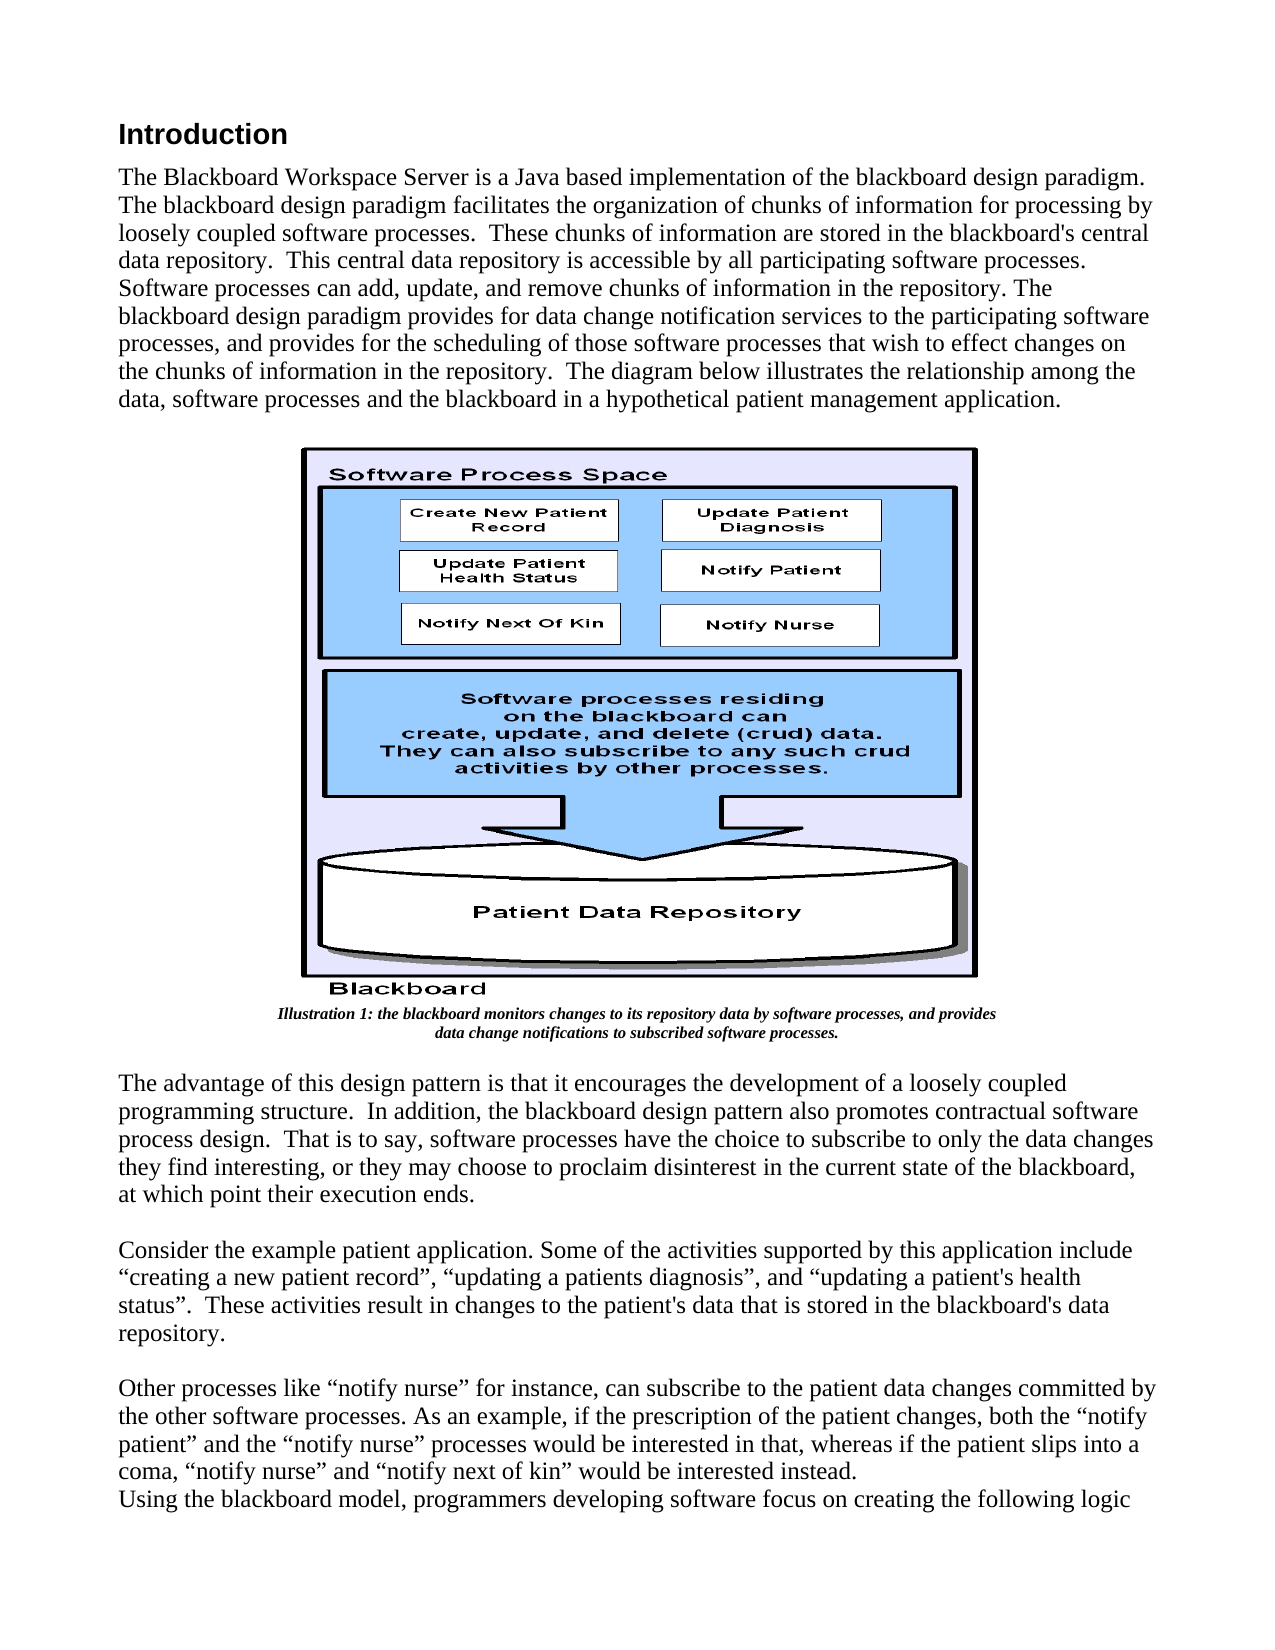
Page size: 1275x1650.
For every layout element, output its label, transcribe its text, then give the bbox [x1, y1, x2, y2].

text The Blackboard Workspace Server is a Java based implementation of the blackboard design paradigm. The blackboard design paradigm facilitates the organization of chunks of information for processing by loosely coupled software processes. These chunks of information are stored in the blackboard's central data repository. This central data repository is accessible by all participating software processes. Software processes can add, update, and remove chunks of information in the repository. The blackboard design paradigm provides for data change notification services to the participating software processes, and provides for the scheduling of those software processes that wish to effect changes on the chunks of information in the repository. The diagram below illustrates the relationship among the data, software processes and the blackboard in a hypothetical patient management application. [118, 163, 1157, 413]
text Illustration 1: the blackboard monitors changes to its repository data by software processes, and provides data change notifications to subscribed software processes. [276, 1005, 999, 1042]
text Consider the example patient application. Some of the activities supported by this application include “creating a new patient record”, “updating a patients diagnosis”, and “updating a patient's health status”. These activities result in changes to the patient's data that is stored in the blackboard's data repository. [118, 1236, 1157, 1347]
text Using the blackboard model, programmers developing software focus on creating the following logic [118, 1485, 1157, 1513]
text Other processes like “notify nurse” for instance, can subscribe to the patient data changes committed by the other software processes. As an example, if the prescription of the patient changes, both the “notify patient” and the “notify nurse” processes would be interested in that, whereas if the patient slips into a coma, “notify nurse” and “notify next of kin” would be interested instead. [118, 1374, 1157, 1485]
subtitle Introduction [118, 118, 1157, 151]
picture [276, 425, 1000, 1005]
text The advantage of this design pattern is that it encourages the development of a loosely coupled programming structure. In addition, the blackboard design pattern also promotes contractual software process design. That is to say, software processes have the choice to subscribe to only the data changes they find interesting, or they may choose to proclaim disinterest in the current state of the blackboard, at which point their execution ends. [118, 1069, 1157, 1208]
